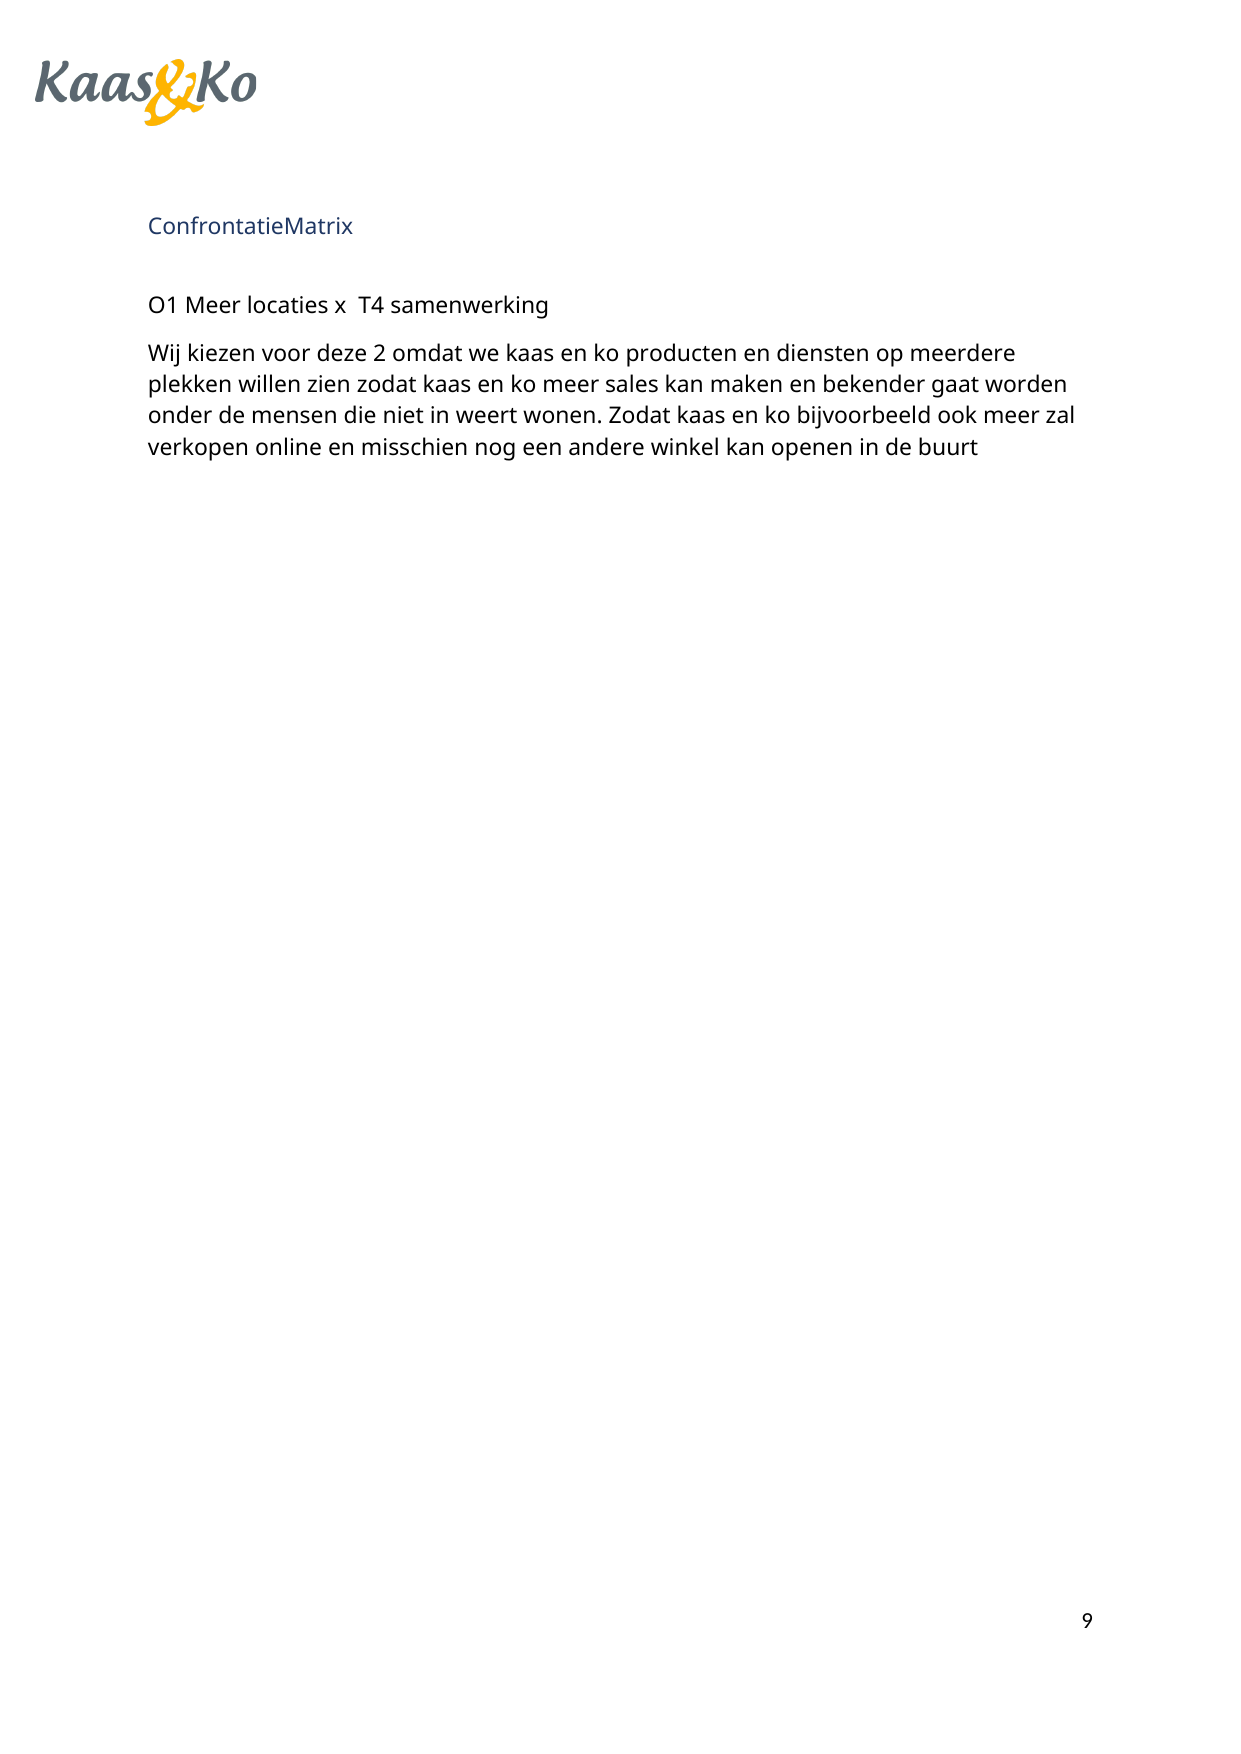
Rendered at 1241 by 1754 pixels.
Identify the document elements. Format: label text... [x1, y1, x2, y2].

text Wij kiezen voor deze 2 omdat we kaas en ko producten en diensten op meerdere plekken willen zien zodat kaas en ko meer sales kan maken en bekender gaat worden onder de mensen die niet in weert wonen. Zodat kaas en ko bijvoorbeeld ook meer zal verkopen online en misschien nog een andere winkel kan openen in de buurt [148, 337, 1093, 462]
text O1 Meer locaties x T4 samenwerking [148, 289, 1093, 320]
subtitle ConfrontatieMatrix [148, 210, 1093, 241]
